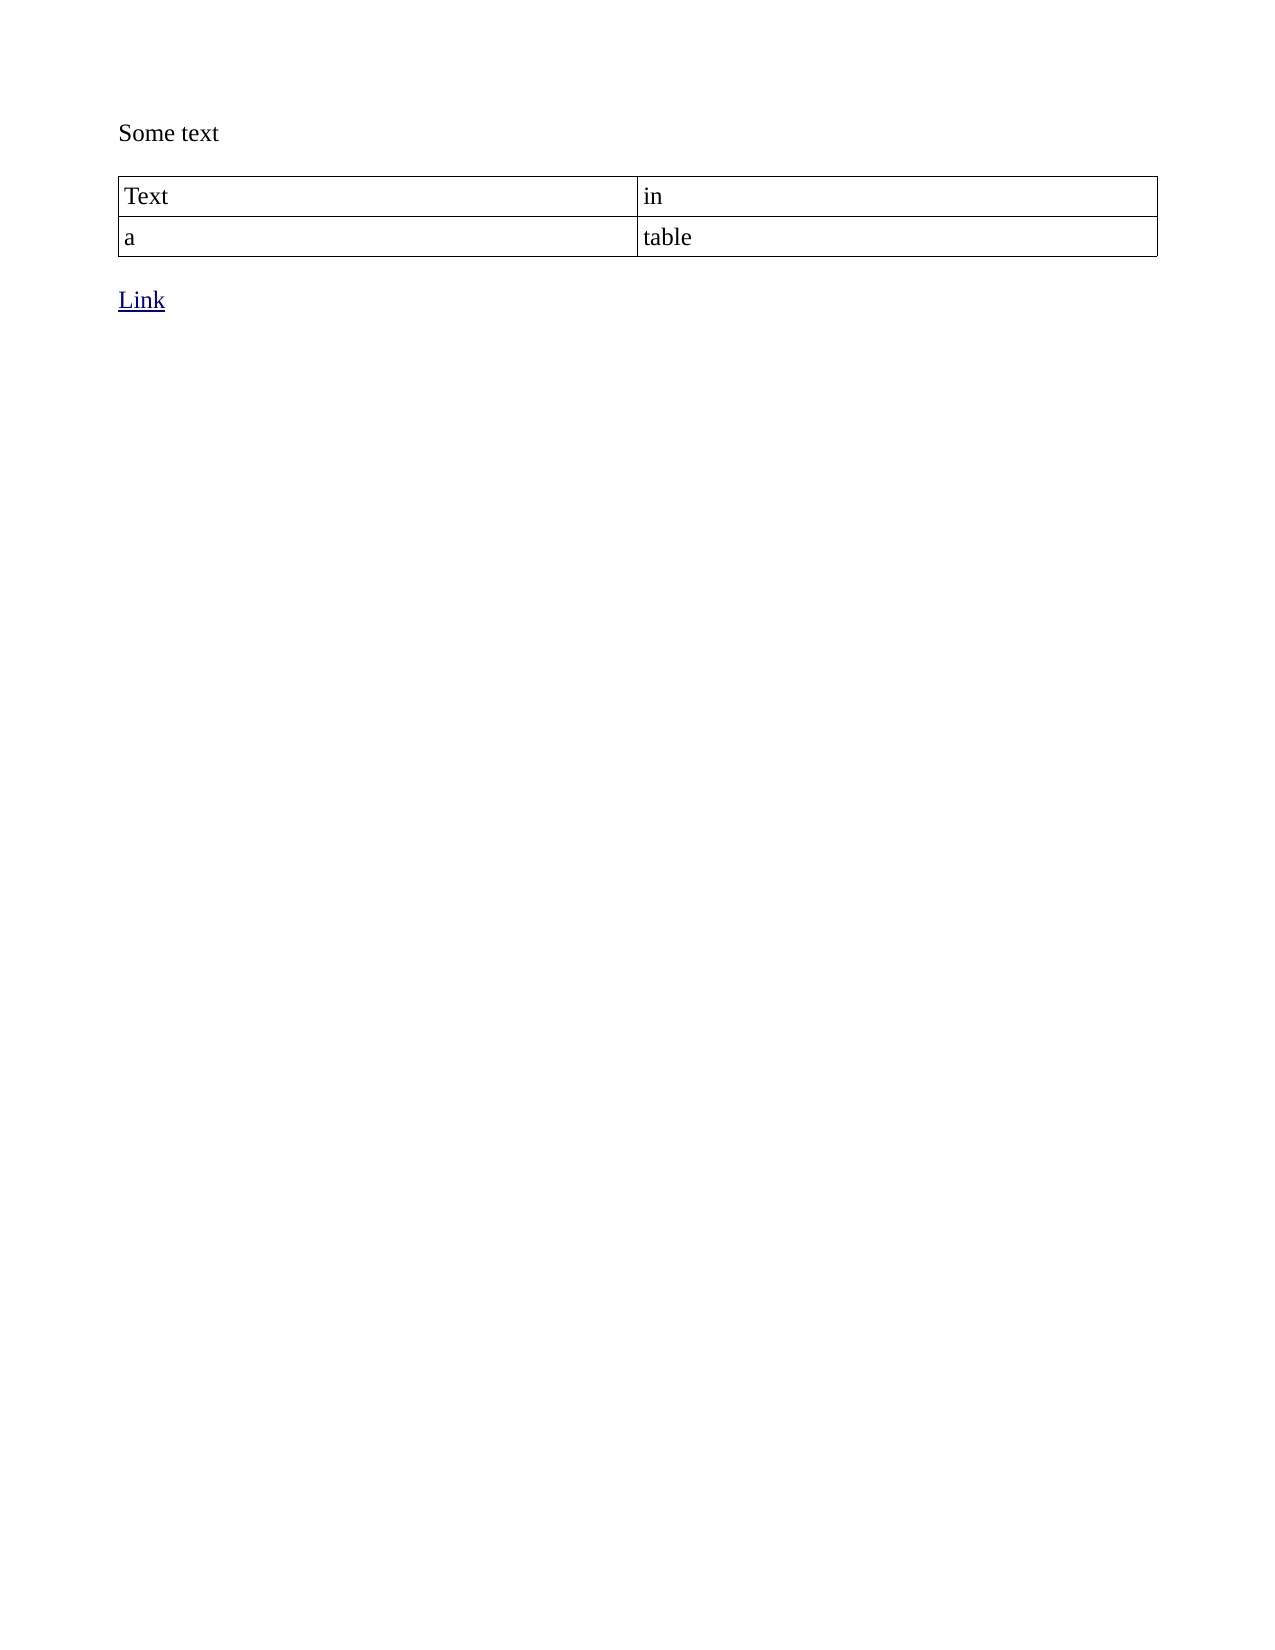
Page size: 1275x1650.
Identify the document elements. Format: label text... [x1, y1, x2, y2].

text Some text [118, 118, 1157, 147]
table_cell a [119, 217, 637, 256]
table_header in [638, 177, 1157, 216]
table_cell table [638, 217, 1157, 256]
text Link [118, 285, 1157, 314]
table_header Text [119, 177, 637, 216]
